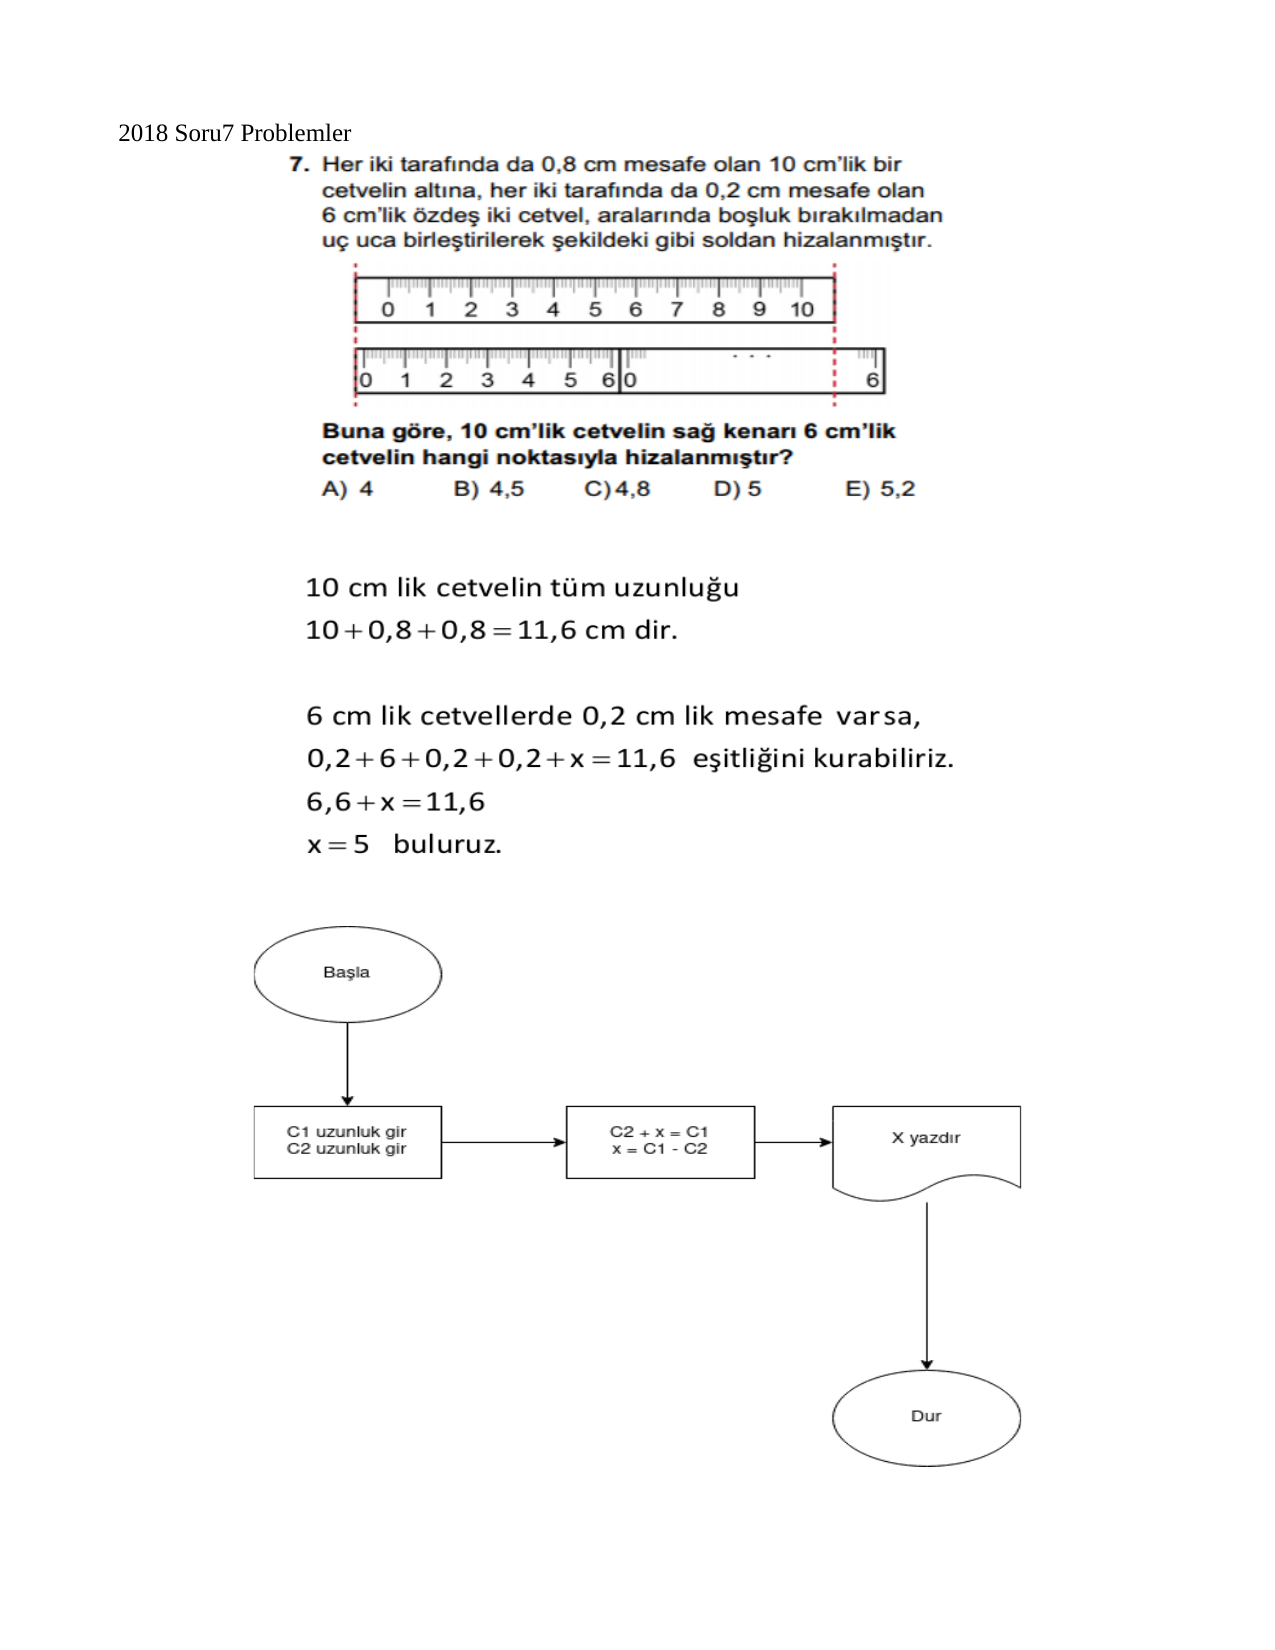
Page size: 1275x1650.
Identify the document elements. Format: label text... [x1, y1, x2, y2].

picture [264, 556, 1011, 906]
picture [280, 146, 995, 537]
text 2018 Soru7 Problemler [118, 118, 1157, 147]
picture [253, 926, 1022, 1467]
